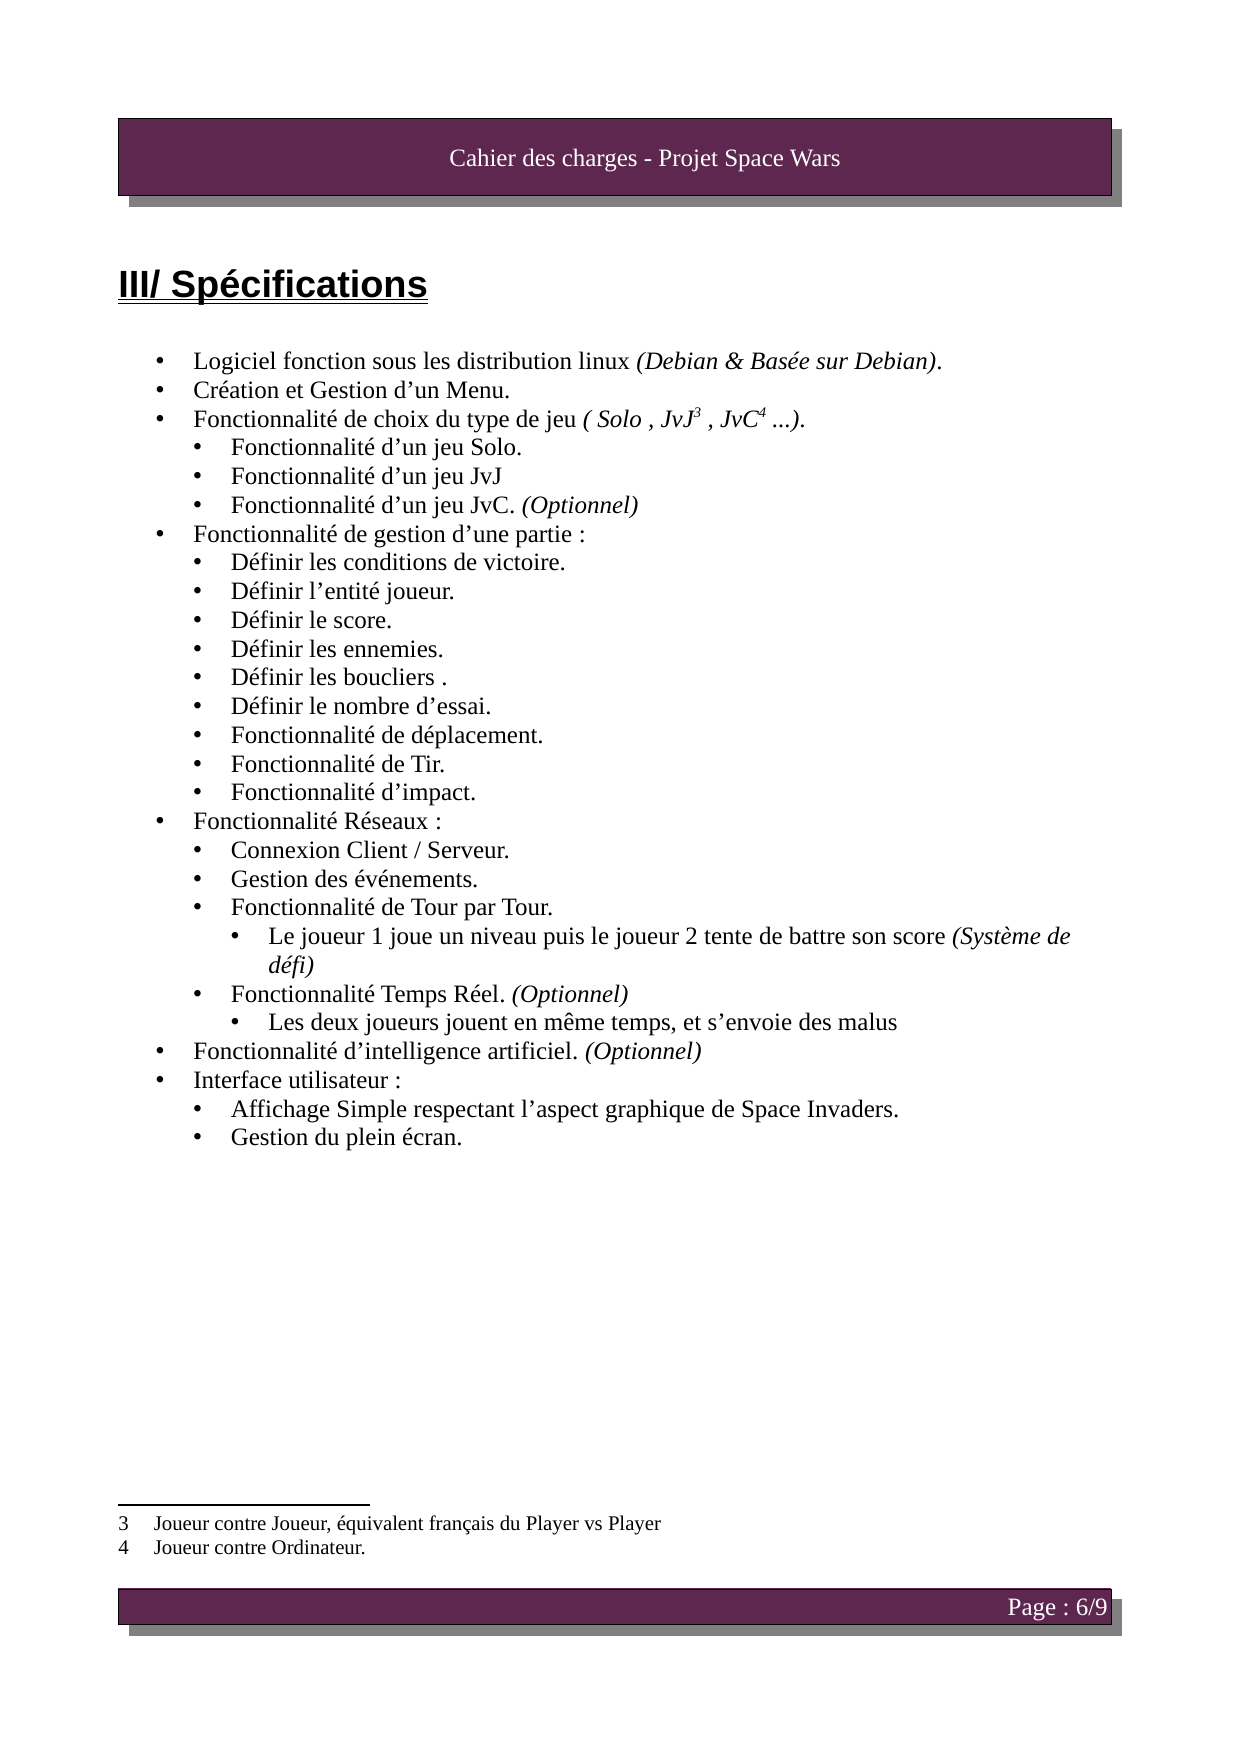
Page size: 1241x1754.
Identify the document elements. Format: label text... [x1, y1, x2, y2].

list Joueur contre Joueur, équivalent français du Player vs Player [118, 1511, 1122, 1535]
list Définir l’entité joueur. [193, 576, 1122, 605]
list Fonctionnalité d’un jeu JvJ [193, 461, 1122, 490]
list Interface utilisateur : [156, 1065, 1122, 1094]
list Définir les conditions de victoire. [193, 547, 1122, 576]
list Gestion des événements. [193, 864, 1122, 892]
list Fonctionnalité de Tir. [193, 749, 1122, 777]
list Définir le nombre d’essai. [193, 691, 1122, 720]
list Fonctionnalité d’intelligence artificiel. (Optionnel) [156, 1036, 1122, 1065]
subtitle III/ Spécifications [118, 261, 1122, 305]
list Fonctionnalité de Tour par Tour. [193, 892, 1122, 921]
list Définir les ennemies. [193, 634, 1122, 662]
list Connexion Client / Serveur. [193, 835, 1122, 864]
list Fonctionnalité Temps Réel. (Optionnel) [193, 979, 1122, 1007]
list Définir le score. [193, 605, 1122, 634]
list Logiciel fonction sous les distribution linux (Debian & Basée sur Debian). [156, 346, 1122, 375]
list Gestion du plein écran. [193, 1122, 1122, 1151]
list Le joueur 1 joue un niveau puis le joueur 2 tente de battre son score (Système de défi) [231, 921, 1122, 979]
list Fonctionnalité d’un jeu Solo. [193, 432, 1122, 461]
list Affichage Simple respectant l’aspect graphique de Space Invaders. [193, 1094, 1122, 1122]
list Fonctionnalité de déplacement. [193, 720, 1122, 749]
list Fonctionnalité Réseaux : [156, 806, 1122, 835]
list Définir les boucliers . [193, 662, 1122, 691]
list Création et Gestion d’un Menu. [156, 375, 1122, 404]
list Fonctionnalité de gestion d’une partie : [156, 519, 1122, 547]
list Joueur contre Ordinateur. [118, 1535, 1122, 1559]
list Fonctionnalité d’impact. [193, 777, 1122, 806]
list Fonctionnalité d’un jeu JvC. (Optionnel) [193, 490, 1122, 519]
list Les deux joueurs jouent en même temps, et s’envoie des malus [231, 1007, 1122, 1036]
list Fonctionnalité de choix du type de jeu ( Solo , JvJ , JvC ...). [156, 404, 1122, 432]
